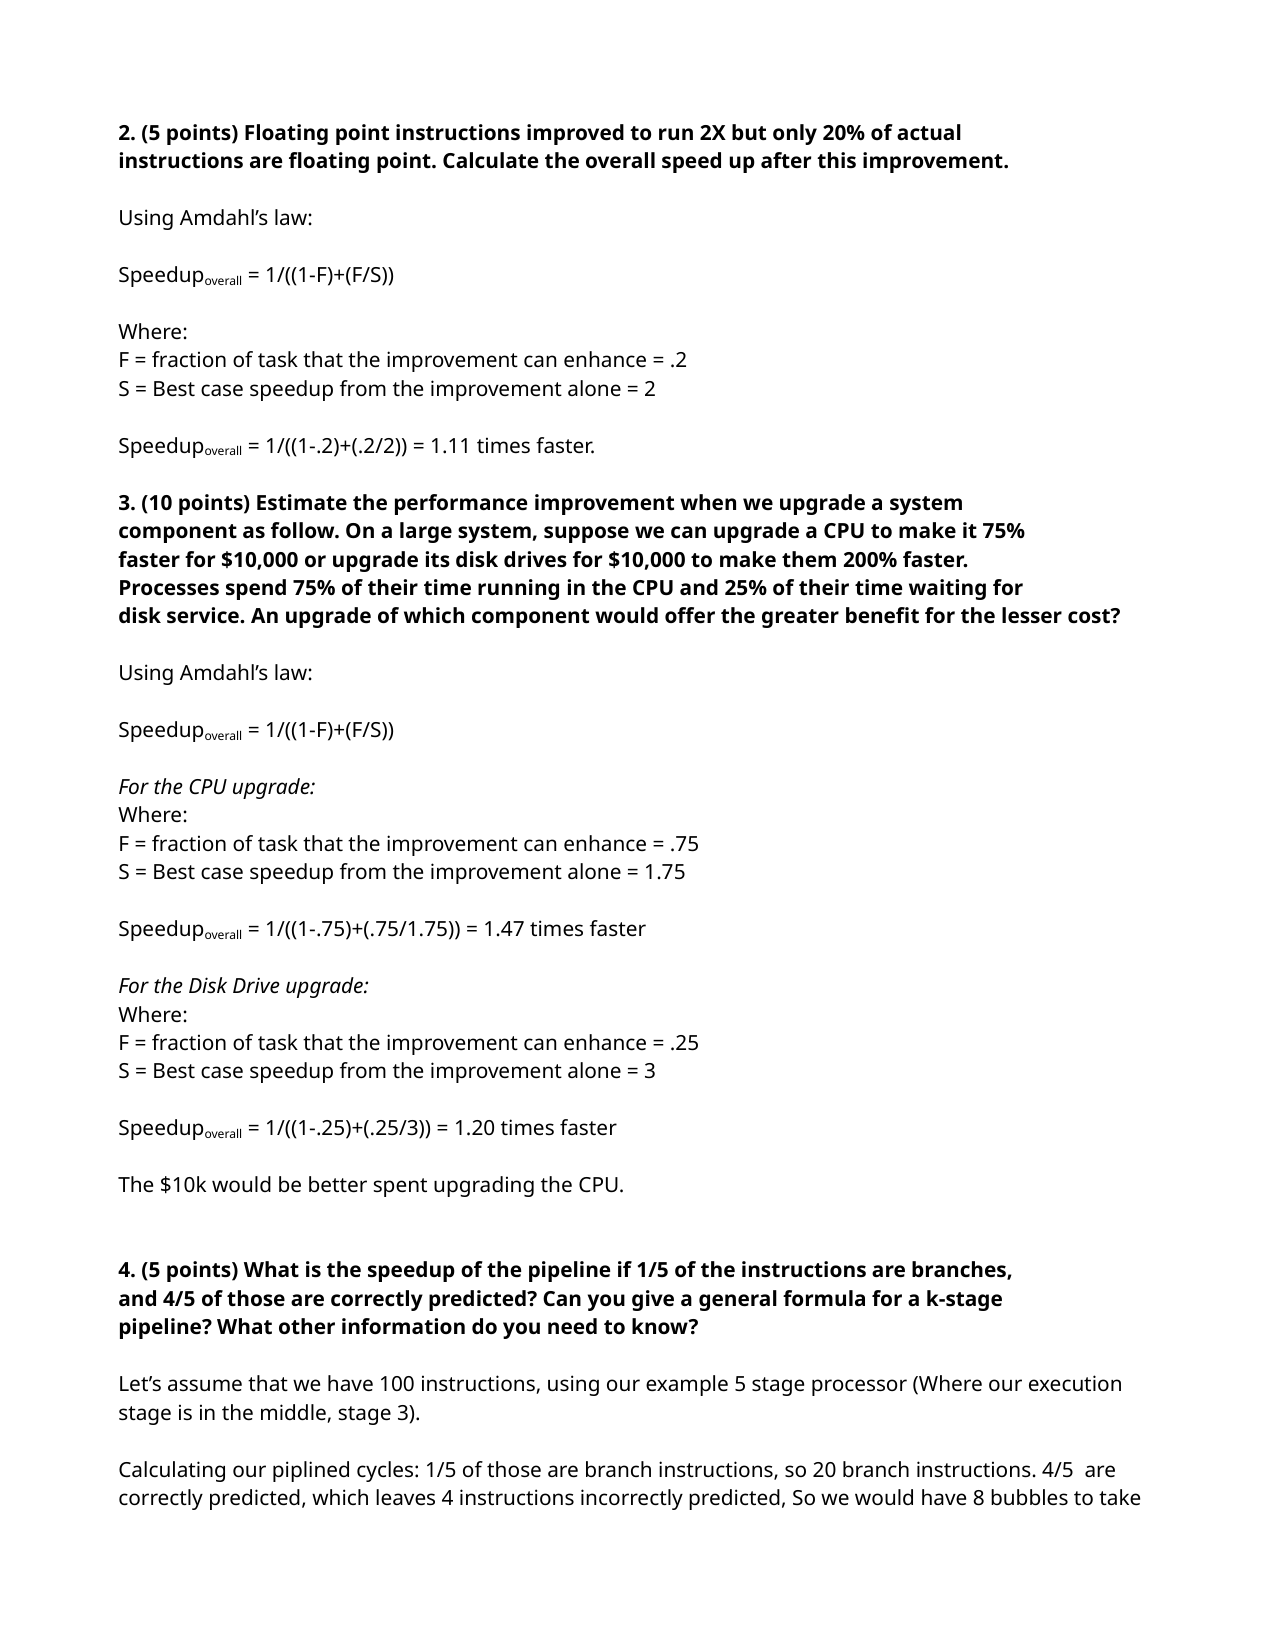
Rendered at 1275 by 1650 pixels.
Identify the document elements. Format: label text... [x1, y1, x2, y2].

text 4. (5 points) What is the speedup of the pipeline if 1/5 of the instructions are branches, [118, 1256, 1157, 1284]
text Speedupoverall = 1/((1-.2)+(.2/2)) = 1.11 times faster. [118, 431, 1157, 459]
text The $10k would be better spent upgrading the CPU. [118, 1170, 1157, 1199]
text F = fraction of task that the improvement can enhance = .25 [118, 1028, 1157, 1057]
text Speedupoverall = 1/((1-.25)+(.25/3)) = 1.20 times faster [118, 1113, 1157, 1142]
text S = Best case speedup from the improvement alone = 3 [118, 1057, 1157, 1085]
text 3. (10 points) Estimate the performance improvement when we upgrade a system [118, 488, 1157, 516]
text Where: [118, 1000, 1157, 1028]
text Let’s assume that we have 100 instructions, using our example 5 stage processor (Where our execution stage is in the middle, stage 3). [118, 1369, 1157, 1426]
text Speedupoverall = 1/((1-F)+(F/S)) [118, 260, 1157, 289]
text Speedupoverall = 1/((1-.75)+(.75/1.75)) = 1.47 times faster [118, 914, 1157, 943]
text Using Amdahl’s law: [118, 203, 1157, 232]
text For the CPU upgrade: [118, 772, 1157, 801]
text 2. (5 points) Floating point instructions improved to run 2X but only 20% of actual [118, 118, 1157, 147]
text faster for $10,000 or upgrade its disk drives for $10,000 to make them 200% faster. [118, 545, 1157, 573]
text For the Disk Drive upgrade: [118, 971, 1157, 1000]
text Speedupoverall = 1/((1-F)+(F/S)) [118, 715, 1157, 744]
text Where: [118, 317, 1157, 346]
text S = Best case speedup from the improvement alone = 1.75 [118, 857, 1157, 886]
text F = fraction of task that the improvement can enhance = .2 [118, 346, 1157, 374]
text and 4/5 of those are correctly predicted? Can you give a general formula for a k-stage [118, 1284, 1157, 1312]
text Processes spend 75% of their time running in the CPU and 25% of their time waiting for [118, 573, 1157, 602]
text F = fraction of task that the improvement can enhance = .75 [118, 829, 1157, 857]
text pipeline? What other information do you need to know? [118, 1312, 1157, 1341]
text disk service. An upgrade of which component would offer the greater benefit for the lesser cost? [118, 602, 1157, 630]
text instructions are floating point. Calculate the overall speed up after this improvement. [118, 147, 1157, 175]
text Using Amdahl’s law: [118, 658, 1157, 687]
text Where: [118, 801, 1157, 829]
text component as follow. On a large system, suppose we can upgrade a CPU to make it 75% [118, 516, 1157, 545]
text Calculating our piplined cycles: 1/5 of those are branch instructions, so 20 branch instructions. 4/5 are correctly predicted, which leaves 4 instructions incorrectly predicted, So we would have 8 bubbles to take [118, 1455, 1157, 1512]
text S = Best case speedup from the improvement alone = 2 [118, 374, 1157, 402]
